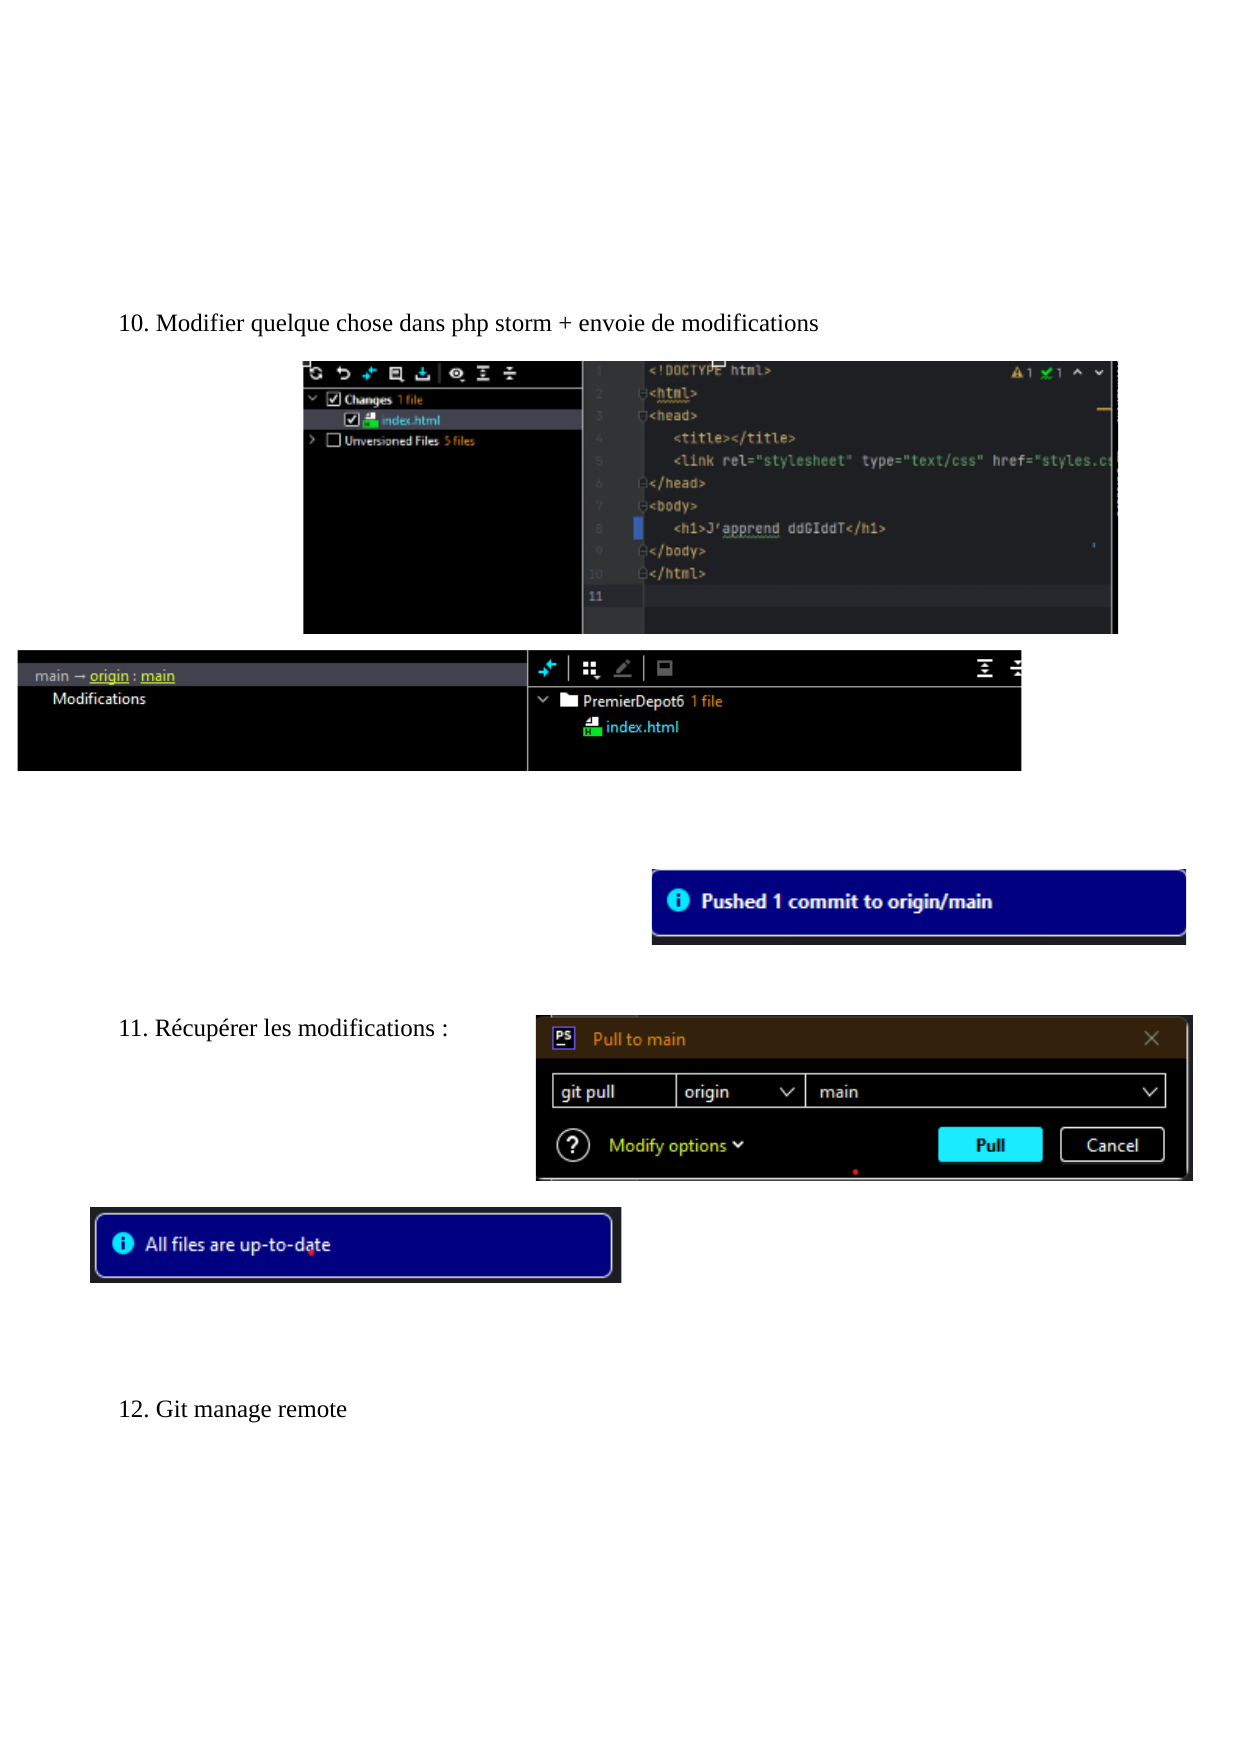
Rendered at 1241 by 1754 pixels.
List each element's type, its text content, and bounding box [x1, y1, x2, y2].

picture [302, 361, 1119, 634]
picture [17, 650, 1022, 771]
text 11. Récupérer les modifications : [118, 1013, 1122, 1042]
text 12. Git manage remote [118, 1394, 1122, 1423]
picture [535, 1015, 1193, 1181]
picture [90, 1207, 622, 1283]
text 10. Modifier quelque chose dans php storm + envoie de modifications [118, 308, 1122, 337]
picture [651, 869, 1187, 945]
